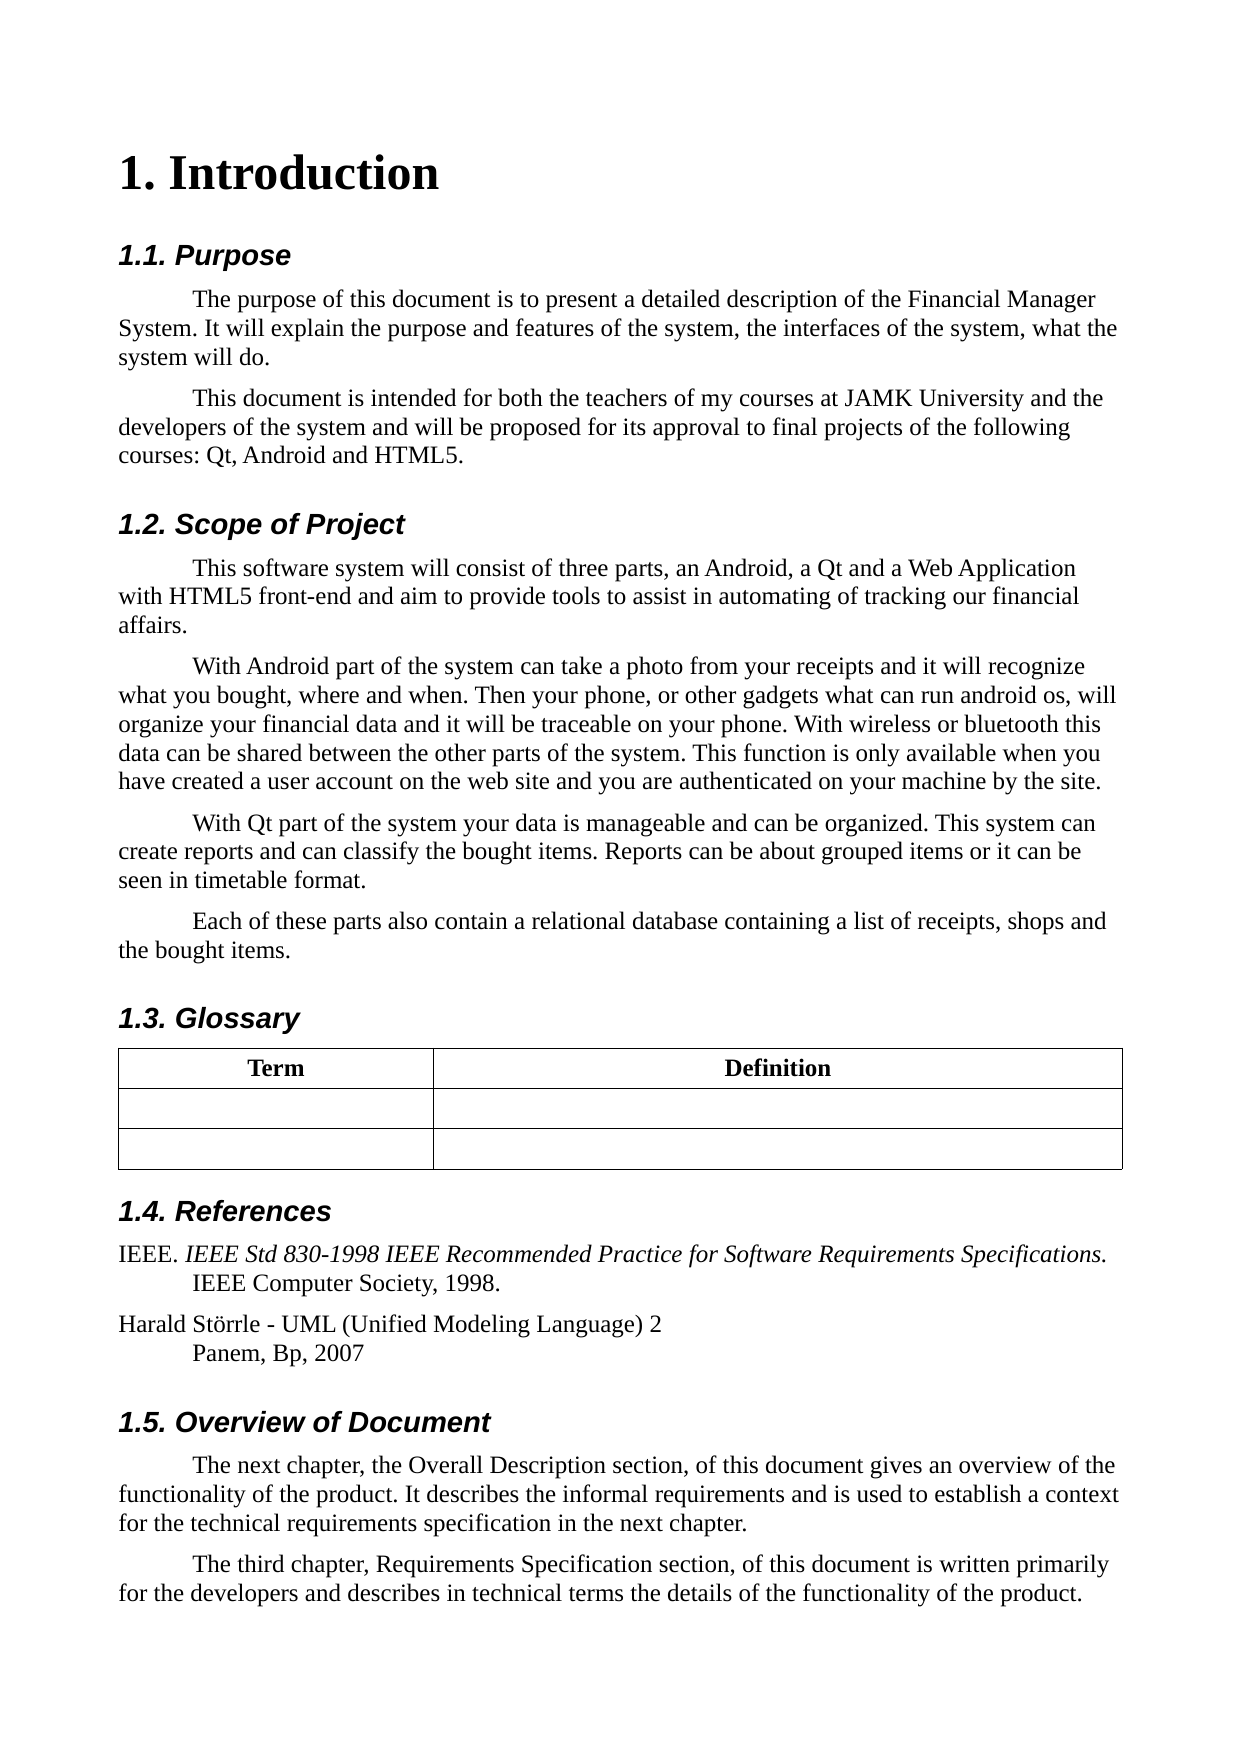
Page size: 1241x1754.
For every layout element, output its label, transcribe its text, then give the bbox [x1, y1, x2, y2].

subtitle 1.1. Purpose [118, 238, 1122, 272]
text The purpose of this document is to present a detailed description of the Financial Manager System. It will explain the purpose and features of the system, the interfaces of the system, what the system will do. [118, 284, 1122, 370]
text This document is intended for both the teachers of my courses at JAMK University and the developers of the system and will be proposed for its approval to final projects of the following courses: Qt, Android and HTML5. [118, 383, 1122, 469]
table_cell [119, 1129, 433, 1168]
text Each of these parts also contain a relational database containing a list of receipts, shops and the bought items. [118, 906, 1122, 964]
text The third chapter, Requirements Specification section, of this document is written primarily for the developers and describes in technical terms the details of the functionality of the product. [118, 1549, 1122, 1607]
text Harald Störrle - UML (Unified Modeling Language) 2 Panem, Bp, 2007 [118, 1309, 1122, 1367]
subtitle 1.2. Scope of Project [118, 507, 1122, 540]
table_cell [119, 1089, 433, 1128]
text IEEE. IEEE Std 830-1998 IEEE Recommended Practice for Software Requirements Specifications. IEEE Computer Society, 1998. [118, 1239, 1122, 1297]
text This software system will consist of three parts, an Android, a Qt and a Web Application with HTML5 front-end and aim to provide tools to assist in automating of tracking our financial affairs. [118, 553, 1122, 639]
text The next chapter, the Overall Description section, of this document gives an overview of the functionality of the product. It describes the informal requirements and is used to establish a context for the technical requirements specification in the next chapter. [118, 1451, 1122, 1537]
subtitle 1.5. Overview of Document [118, 1404, 1122, 1438]
subtitle 1.4. References [118, 1193, 1122, 1227]
subtitle 1. Introduction [118, 143, 1122, 201]
table_cell [434, 1089, 1122, 1128]
table_cell [434, 1129, 1122, 1168]
text With Qt part of the system your data is manageable and can be organized. This system can create reports and can classify the bought items. Reports can be about grouped items or it can be seen in timetable format. [118, 808, 1122, 894]
table_header Term [119, 1049, 433, 1088]
text With Android part of the system can take a photo from your receipts and it will recognize what you bought, where and when. Then your phone, or other gadgets what can run android os, will organize your financial data and it will be traceable on your phone. With wireless or bluetooth this data can be shared between the other parts of the system. This function is only available when you have created a user account on the web site and you are authenticated on your machine by the site. [118, 651, 1122, 795]
table_header Definition [434, 1049, 1122, 1088]
subtitle 1.3. Glossary [118, 1001, 1122, 1035]
